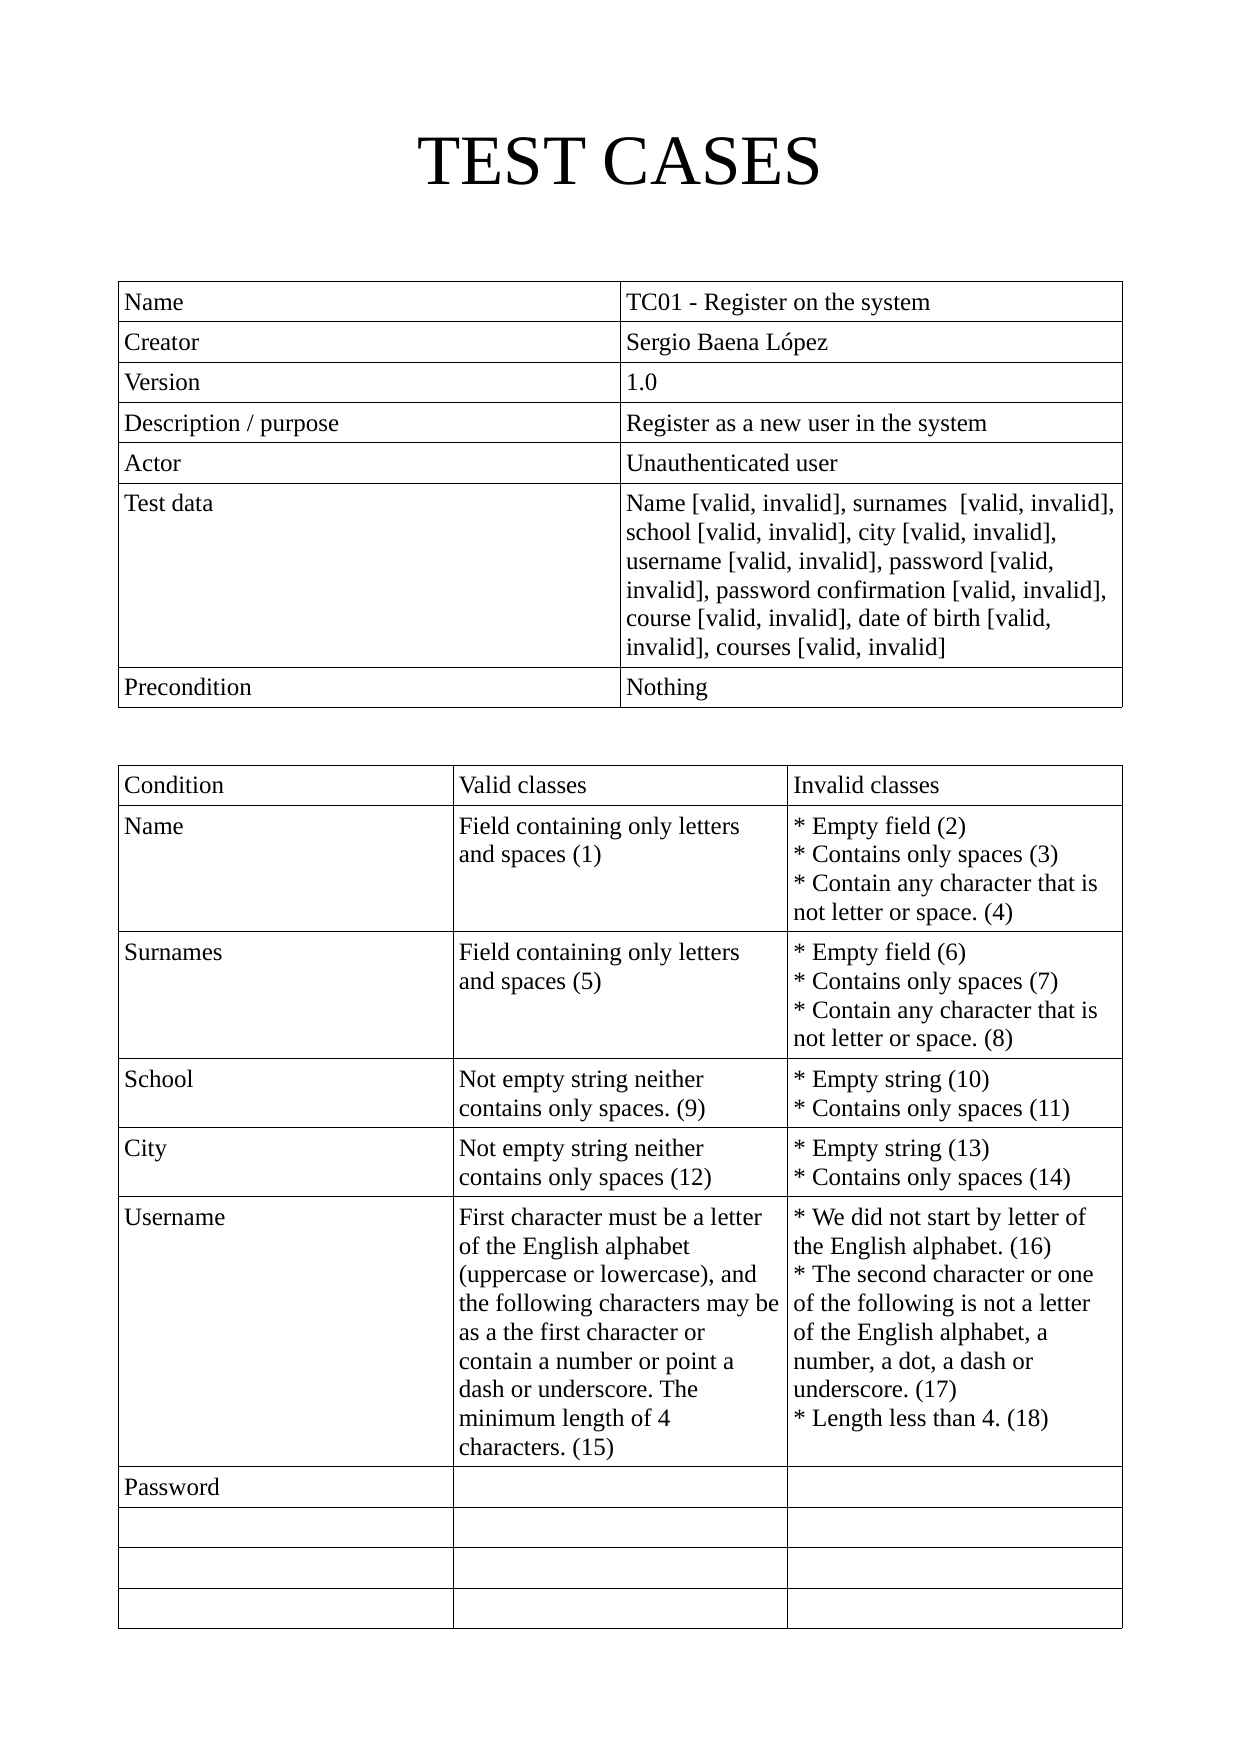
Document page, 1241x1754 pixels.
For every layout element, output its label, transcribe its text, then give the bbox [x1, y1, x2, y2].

table_cell Actor [119, 443, 620, 483]
table_cell [454, 1508, 787, 1547]
table_cell Name [119, 806, 453, 931]
table_cell [788, 1589, 1122, 1628]
table_cell Sergio Baena López [621, 322, 1122, 362]
table_cell Password [119, 1467, 453, 1507]
table_cell Not empty string neither contains only spaces. (9) [454, 1059, 787, 1127]
table_cell Nothing [621, 668, 1122, 707]
table_cell Test data [119, 484, 620, 667]
table_header TC01 - Register on the system [621, 282, 1122, 321]
table_header Valid classes [454, 766, 787, 805]
table_cell Field containing only letters and spaces (1) [454, 806, 787, 931]
table_header Condition [119, 766, 453, 805]
table_cell [119, 1548, 453, 1587]
table_cell [119, 1508, 453, 1547]
table_cell Creator [119, 322, 620, 362]
table_cell Description / purpose [119, 403, 620, 442]
table_cell Field containing only letters and spaces (5) [454, 932, 787, 1058]
table_cell [788, 1508, 1122, 1547]
table_cell First character must be a letter of the English alphabet (uppercase or lowercase), and the following characters may be as a the first character or contain a number or point a dash or underscore. The minimum length of 4 characters. (15) [454, 1197, 787, 1466]
table_cell [119, 1589, 453, 1628]
table_cell * Empty string (10) * Contains only spaces (11) [788, 1059, 1122, 1127]
table_cell [454, 1589, 787, 1628]
table_cell Username [119, 1197, 453, 1466]
table_cell * Empty string (13) * Contains only spaces (14) [788, 1128, 1122, 1196]
table_cell Precondition [119, 668, 620, 707]
table_cell [454, 1548, 787, 1587]
table_cell * Empty field (6) * Contains only spaces (7) * Contain any character that is not letter or space. (8) [788, 932, 1122, 1058]
table_cell Unauthenticated user [621, 443, 1122, 483]
table_cell [454, 1467, 787, 1507]
table_cell * We did not start by letter of the English alphabet. (16) * The second character or one of the following is not a letter of the English alphabet, a number, a dot, a dash or underscore. (17) * Length less than 4. (18) [788, 1197, 1122, 1466]
table_cell [788, 1548, 1122, 1587]
table_cell Name [valid, invalid], surnames [valid, invalid], school [valid, invalid], city [valid, invalid], username [valid, invalid], password [valid, invalid], password confirmation [valid, invalid], course [valid, invalid], date of birth [valid, invalid], courses [valid, invalid] [621, 484, 1122, 667]
table_cell [788, 1467, 1122, 1507]
table_cell Surnames [119, 932, 453, 1058]
table_header Name [119, 282, 620, 321]
table_cell Register as a new user in the system [621, 403, 1122, 442]
text TEST CASES [118, 118, 1122, 199]
table_cell City [119, 1128, 453, 1196]
table_cell School [119, 1059, 453, 1127]
table_cell Not empty string neither contains only spaces (12) [454, 1128, 787, 1196]
table_cell Version [119, 363, 620, 402]
table_cell * Empty field (2) * Contains only spaces (3) * Contain any character that is not letter or space. (4) [788, 806, 1122, 931]
table_header Invalid classes [788, 766, 1122, 805]
table_cell 1.0 [621, 363, 1122, 402]
